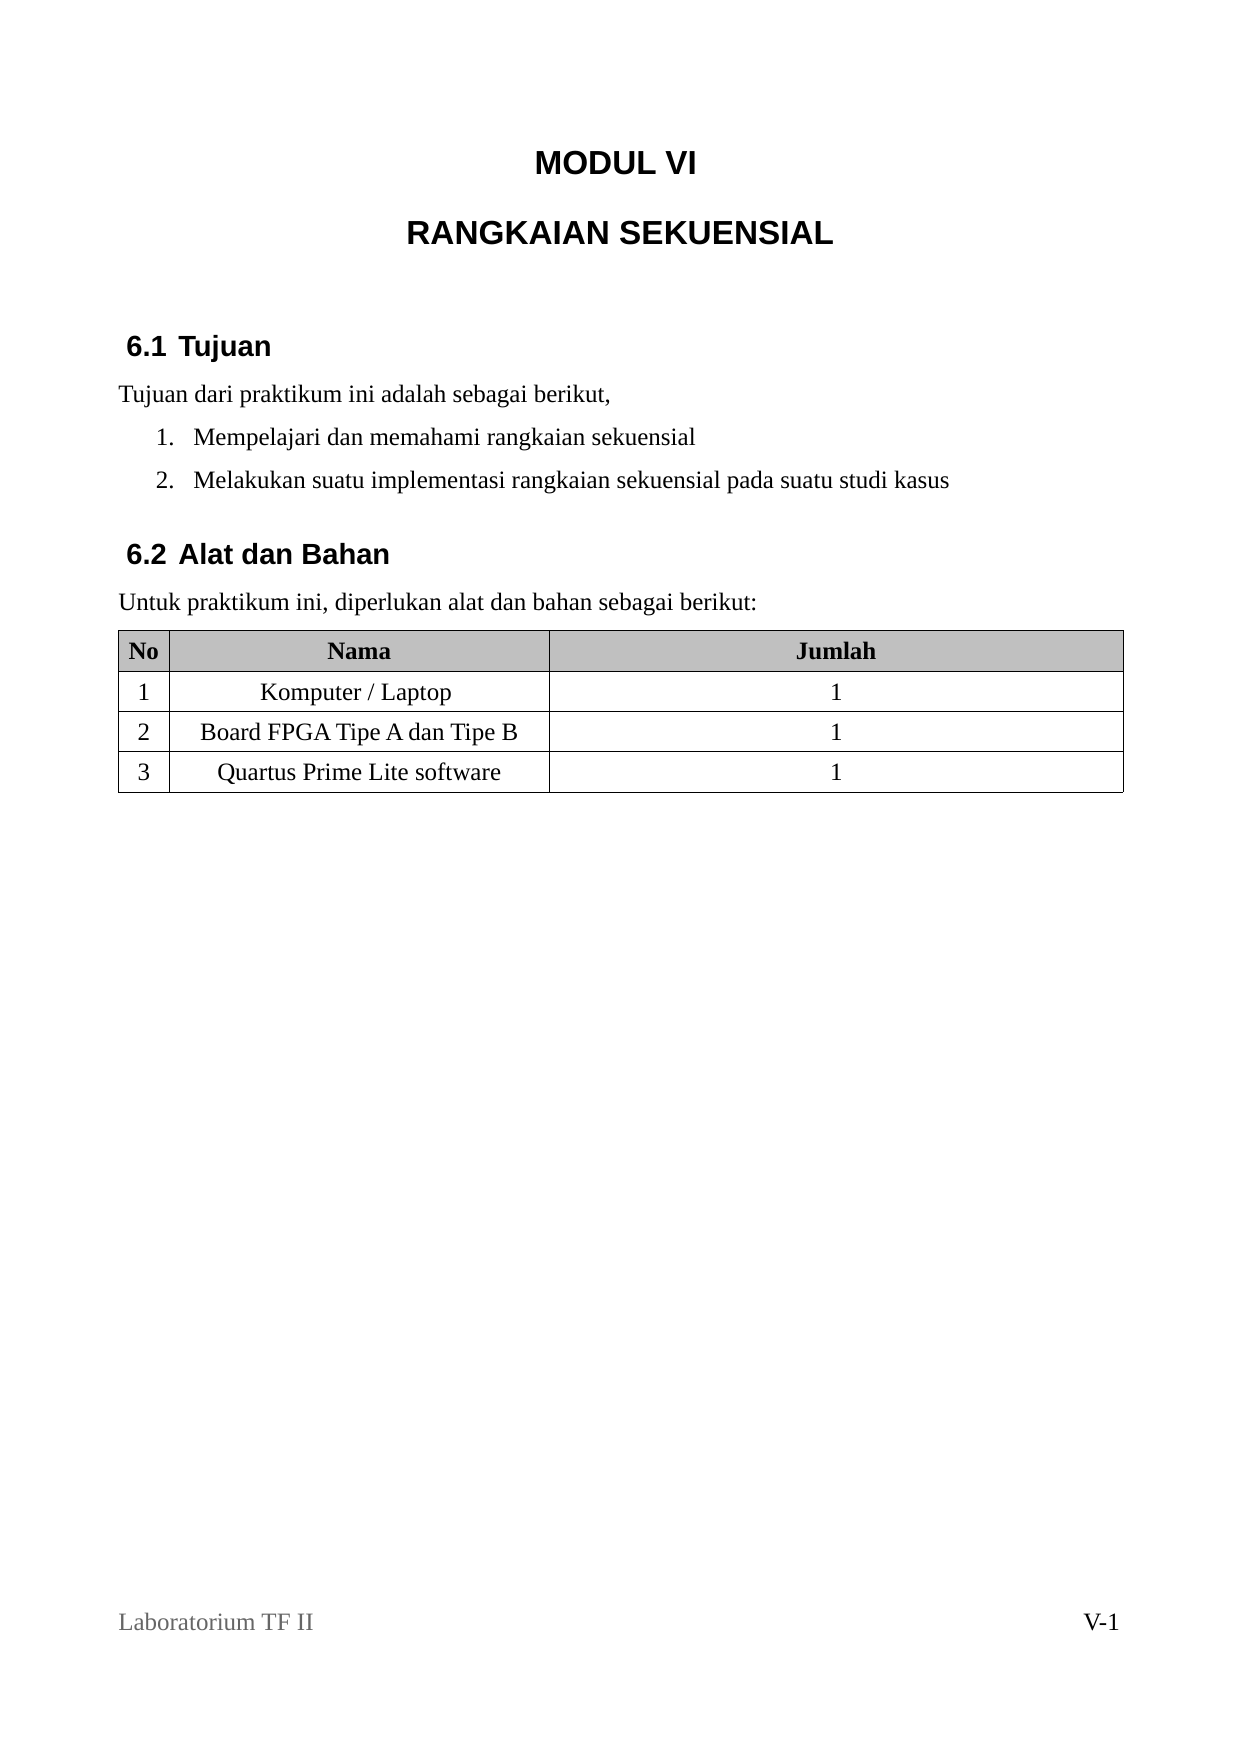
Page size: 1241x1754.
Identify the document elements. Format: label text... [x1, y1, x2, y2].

list Melakukan suatu implementasi rangkaian sekuensial pada suatu studi kasus [156, 465, 1122, 494]
table_cell 1 [550, 712, 1123, 751]
table_header No [119, 631, 169, 671]
table_cell 1 [550, 672, 1123, 711]
text Tujuan dari praktikum ini adalah sebagai berikut, [118, 379, 1122, 408]
table_cell Board FPGA Tipe A dan Tipe B [170, 712, 549, 751]
table_cell Quartus Prime Lite software [170, 752, 549, 792]
title MODUL VI [118, 143, 1122, 182]
table_header Jumlah [550, 631, 1123, 671]
table_cell 3 [119, 752, 169, 792]
table_cell 1 [550, 752, 1123, 792]
table_cell 1 [119, 672, 169, 711]
table_header Nama [170, 631, 549, 671]
table_cell Komputer / Laptop [170, 672, 549, 711]
table_cell 2 [119, 712, 169, 751]
list Mempelajari dan memahami rangkaian sekuensial [156, 422, 1122, 451]
title RANGKAIAN SEKUENSIAL [118, 213, 1122, 251]
text Untuk praktikum ini, diperlukan alat dan bahan sebagai berikut: [118, 587, 1122, 616]
subtitle Tujuan [118, 328, 1122, 362]
subtitle Alat dan Bahan [118, 537, 1122, 571]
